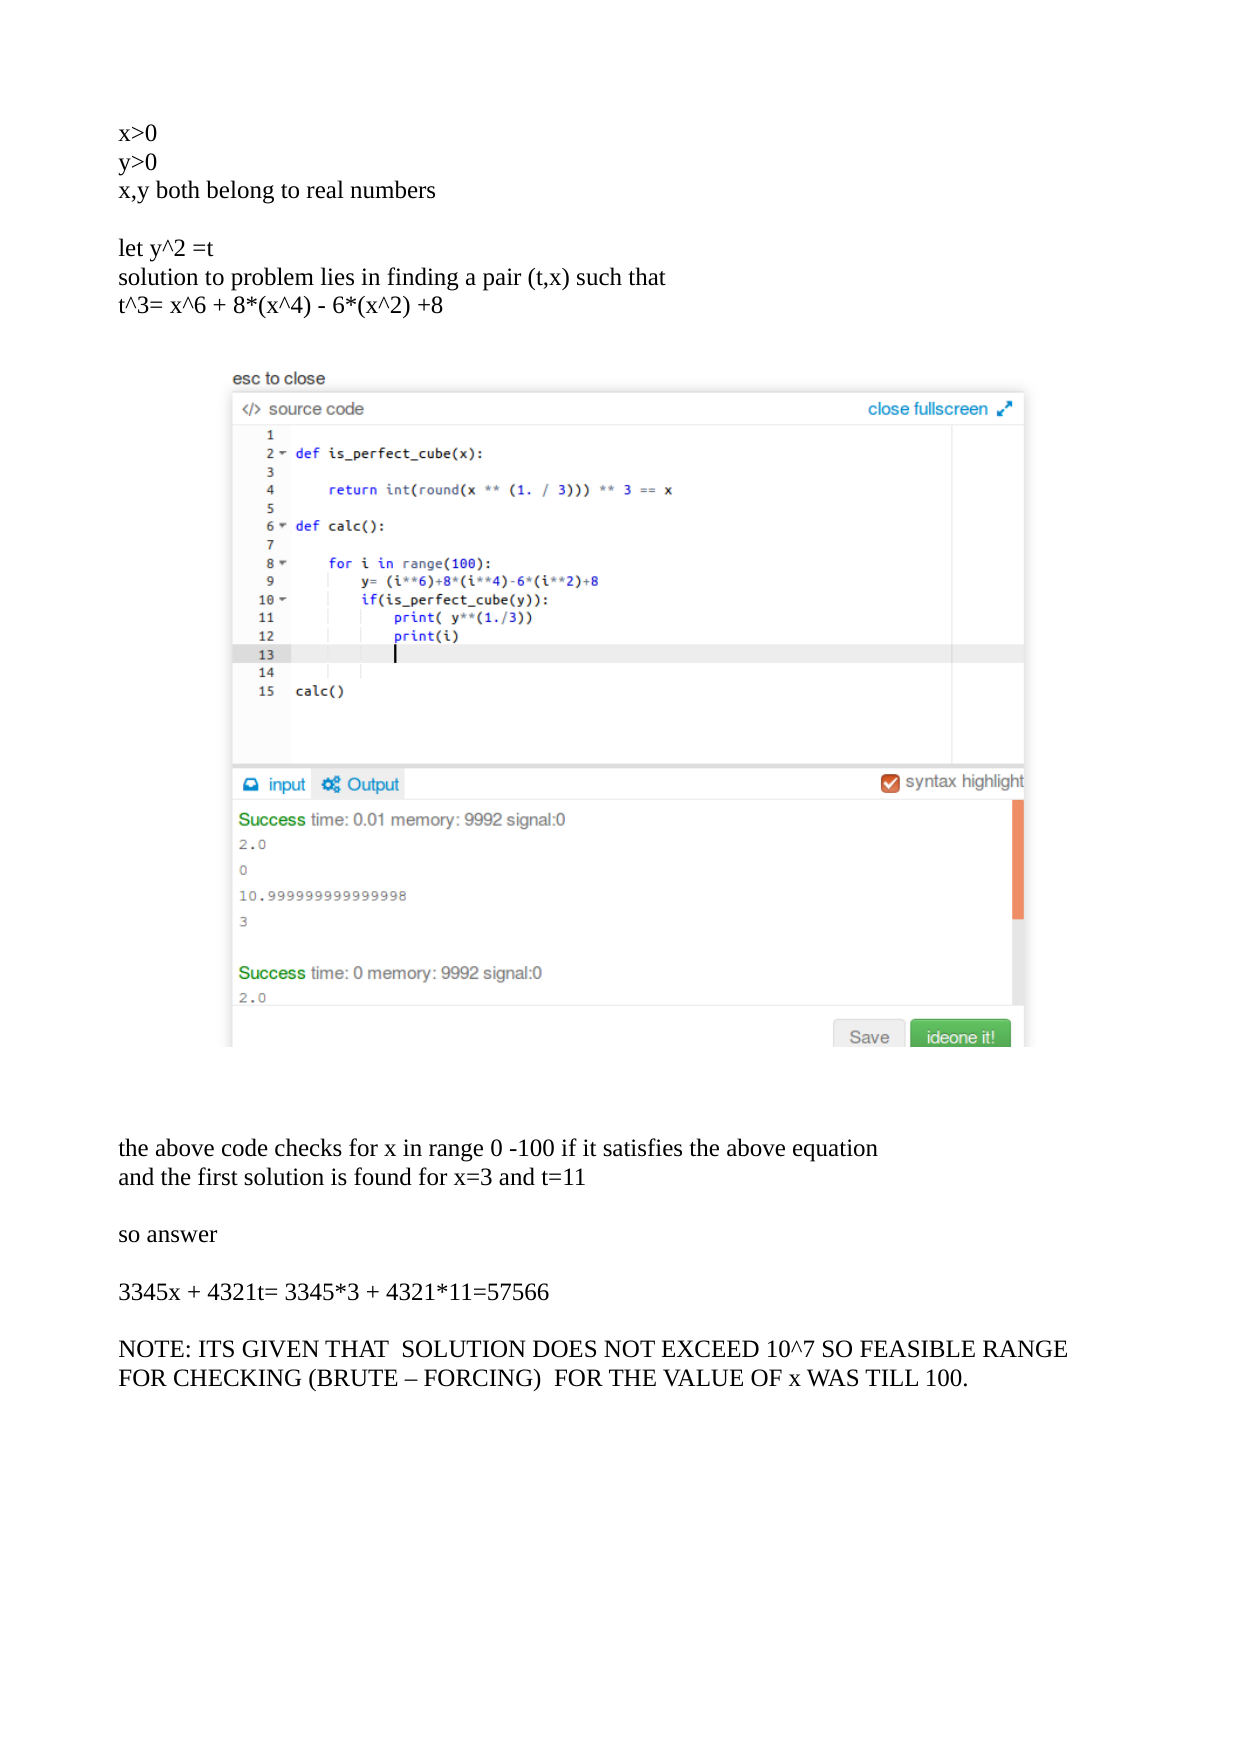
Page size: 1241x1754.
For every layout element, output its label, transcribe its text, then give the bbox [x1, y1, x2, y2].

text and the first solution is found for x=3 and t=11 [118, 1162, 1122, 1191]
picture [202, 348, 1038, 1047]
text solution to problem lies in finding a pair (t,x) such that [118, 262, 1122, 291]
text t^3= x^6 + 8*(x^4) - 6*(x^2) +8 [118, 291, 1122, 319]
text y>0 [118, 147, 1122, 176]
text let y^2 =t [118, 233, 1122, 262]
text the above code checks for x in range 0 -100 if it satisfies the above equation [118, 1133, 1122, 1162]
text 3345x + 4321t= 3345*3 + 4321*11=57566 [118, 1277, 1122, 1306]
text NOTE: ITS GIVEN THAT SOLUTION DOES NOT EXCEED 10^7 SO FEASIBLE RANGE FOR CHECKING (BRUTE – FORCING) FOR THE VALUE OF x WAS TILL 100. [118, 1334, 1122, 1392]
text x,y both belong to real numbers [118, 176, 1122, 204]
text x>0 [118, 118, 1122, 147]
text so answer [118, 1219, 1122, 1248]
